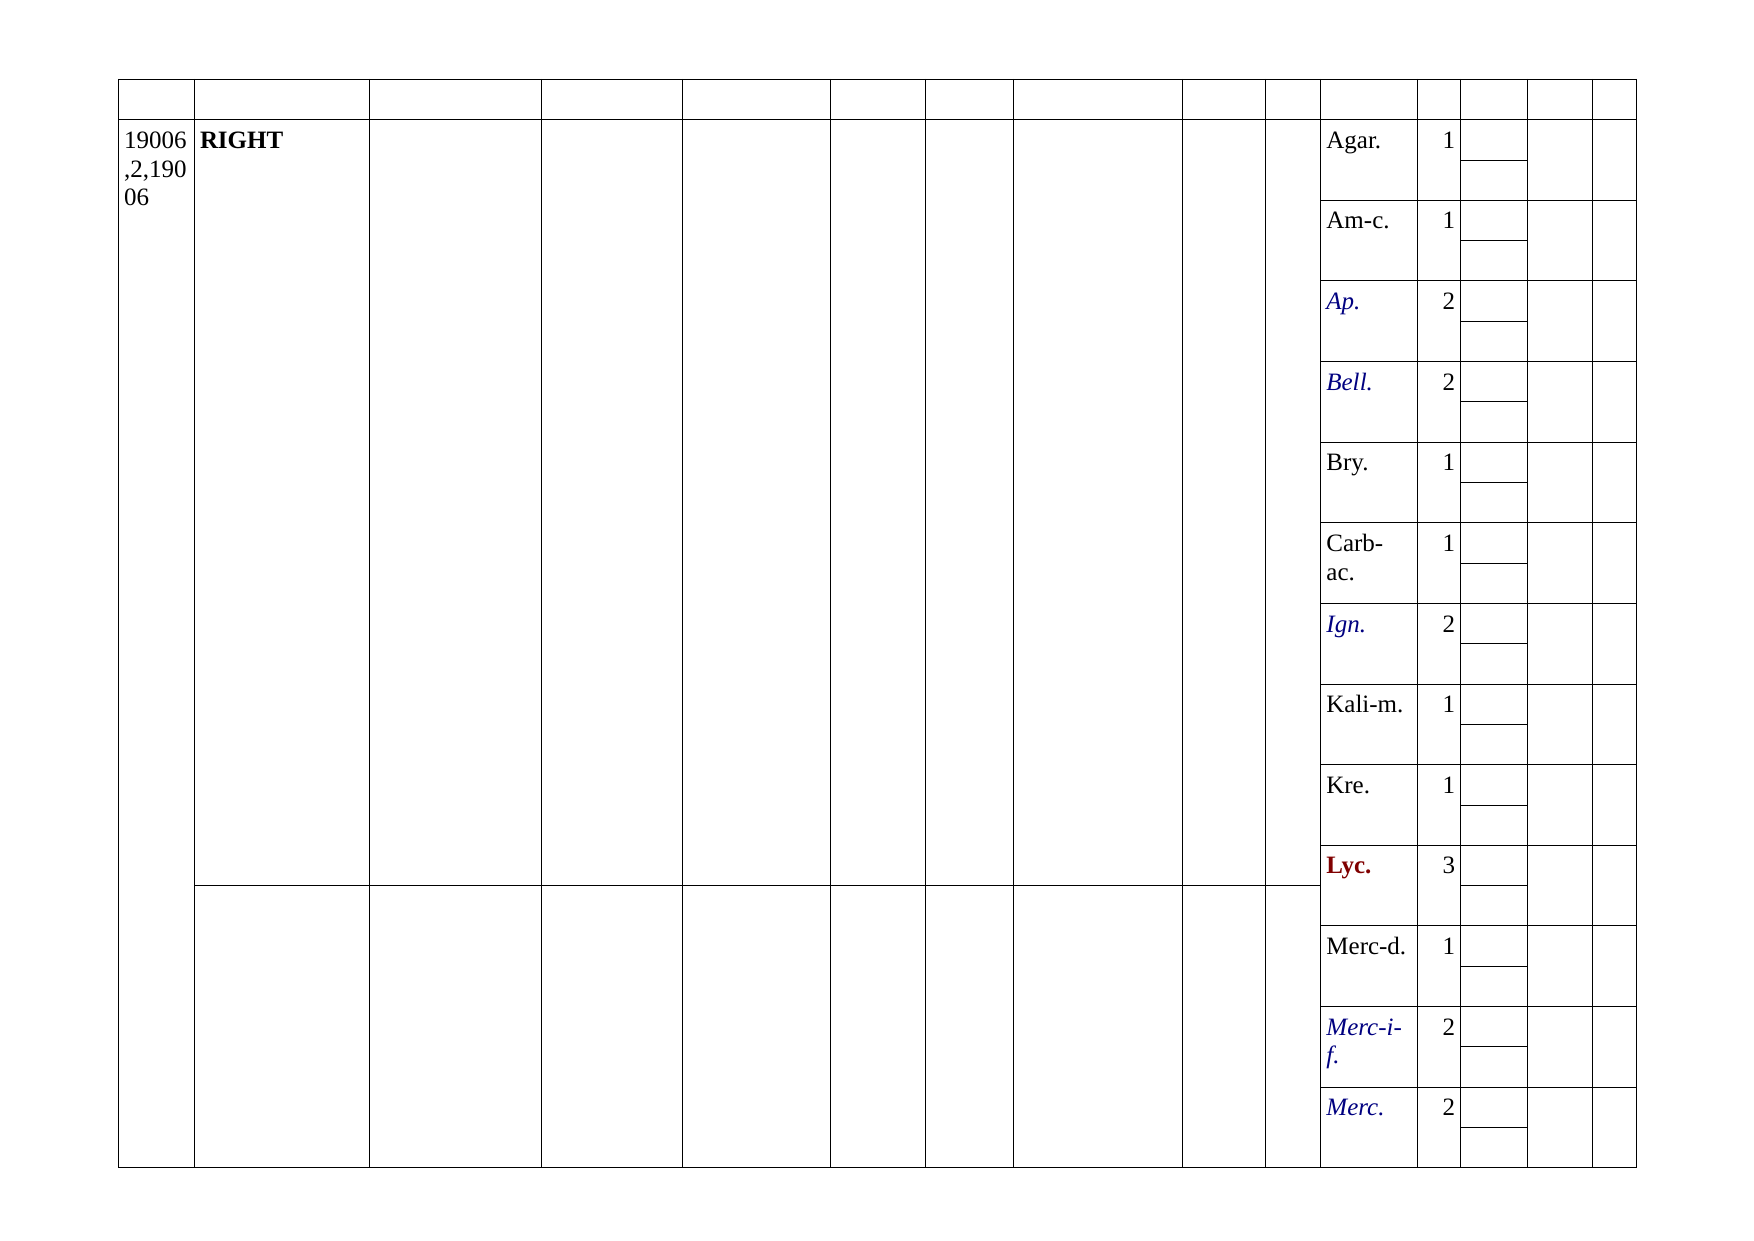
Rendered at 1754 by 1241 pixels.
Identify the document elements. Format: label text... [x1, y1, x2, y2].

table_cell 19006,2,19006 [119, 120, 194, 1167]
table_cell Ap. [1321, 281, 1417, 361]
table_cell [1593, 846, 1636, 925]
table_cell Agar. [1321, 120, 1417, 200]
table_cell [1528, 685, 1592, 764]
table_cell 1 [1418, 926, 1460, 1006]
table_cell [1593, 926, 1636, 1006]
table_cell [1528, 201, 1592, 280]
table_cell 1 [1418, 523, 1460, 603]
table_cell [1461, 1007, 1527, 1046]
table_cell [1593, 201, 1636, 280]
table_cell 2 [1418, 1088, 1460, 1167]
table_cell [1593, 523, 1636, 603]
table_cell 1 [1418, 765, 1460, 845]
table_cell [1266, 120, 1320, 885]
table_cell Merc-i-f. [1321, 1007, 1417, 1087]
table_cell [542, 80, 682, 119]
table_cell [926, 80, 1013, 119]
table_cell [1461, 926, 1527, 966]
table_cell 1 [1418, 120, 1460, 200]
table_cell [1183, 120, 1265, 885]
table_cell [1593, 362, 1636, 442]
table_cell [1266, 886, 1320, 1167]
table_cell [831, 120, 925, 885]
table_cell [1593, 1088, 1636, 1167]
table_cell [119, 80, 194, 119]
table_cell Am-c. [1321, 201, 1417, 280]
table_cell [683, 120, 830, 885]
table_cell [1461, 1088, 1527, 1127]
table_cell [1461, 120, 1527, 159]
table_cell [1461, 362, 1527, 401]
table_cell 2 [1418, 1007, 1460, 1087]
table_cell [926, 886, 1013, 1167]
table_cell [542, 886, 682, 1167]
table_cell Ign. [1321, 604, 1417, 683]
table_cell [1461, 523, 1527, 563]
table_cell 2 [1418, 281, 1460, 361]
table_cell [1528, 765, 1592, 845]
table_cell 1 [1418, 443, 1460, 522]
table_cell [1461, 322, 1527, 361]
table_cell [1461, 281, 1527, 321]
table_cell [1461, 402, 1527, 442]
table_cell Kre. [1321, 765, 1417, 845]
table_cell [1461, 483, 1527, 522]
table_cell 3 [1418, 846, 1460, 925]
table_cell [1266, 80, 1320, 119]
table_cell [1321, 80, 1417, 119]
table_cell [370, 80, 541, 119]
table_cell [1461, 604, 1527, 643]
table_cell [1461, 644, 1527, 683]
table_cell [831, 80, 925, 119]
table_cell [1528, 80, 1592, 119]
table_cell [1014, 120, 1182, 885]
table_cell [1461, 886, 1527, 925]
table_cell [1461, 1128, 1527, 1167]
table_cell [1461, 161, 1527, 200]
table_cell [1528, 926, 1592, 1006]
table_cell [1528, 120, 1592, 200]
table_cell 2 [1418, 362, 1460, 442]
table_cell Merc-d. [1321, 926, 1417, 1006]
table_cell [1461, 685, 1527, 724]
table_cell [1418, 80, 1460, 119]
table_cell [1528, 362, 1592, 442]
table_cell [1461, 241, 1527, 280]
table_cell [1014, 80, 1182, 119]
table_cell [1183, 80, 1265, 119]
table_cell Bry. [1321, 443, 1417, 522]
table_cell [683, 886, 830, 1167]
table_cell [1593, 604, 1636, 683]
table_cell [1528, 523, 1592, 603]
table_cell [1014, 886, 1182, 1167]
table_cell [1593, 1007, 1636, 1087]
table_cell [1593, 765, 1636, 845]
table_cell [195, 80, 369, 119]
table_cell [1528, 1007, 1592, 1087]
table_cell [1593, 443, 1636, 522]
table_cell [1528, 604, 1592, 683]
table_cell [1461, 201, 1527, 240]
table_cell [1461, 765, 1527, 804]
table_cell [195, 886, 369, 1167]
table_cell Lyc. [1321, 846, 1417, 925]
table_cell Carb-ac. [1321, 523, 1417, 603]
table_cell [1183, 886, 1265, 1167]
table_cell [683, 80, 830, 119]
table_cell [1528, 846, 1592, 925]
table_cell [1528, 443, 1592, 522]
table_cell [1593, 120, 1636, 200]
table_cell Bell. [1321, 362, 1417, 442]
table_cell [1461, 967, 1527, 1006]
table_cell [1461, 806, 1527, 845]
table_cell [1461, 1047, 1527, 1087]
table_cell 1 [1418, 685, 1460, 764]
table_cell [1461, 443, 1527, 482]
table_cell 2 [1418, 604, 1460, 683]
table_cell [1528, 1088, 1592, 1167]
table_cell [370, 120, 541, 885]
table_cell Merc. [1321, 1088, 1417, 1167]
table_cell 1 [1418, 201, 1460, 280]
table_cell [1593, 80, 1636, 119]
table_cell [1461, 564, 1527, 603]
table_cell [370, 886, 541, 1167]
table_cell [1461, 80, 1527, 119]
table_cell [831, 886, 925, 1167]
table_cell [1593, 685, 1636, 764]
table_cell [1528, 281, 1592, 361]
table_cell Kali-m. [1321, 685, 1417, 764]
table_cell [1593, 281, 1636, 361]
table_cell [1461, 846, 1527, 885]
table_cell [1461, 725, 1527, 764]
table_cell [542, 120, 682, 885]
table_cell right [195, 120, 369, 885]
table_cell [926, 120, 1013, 885]
